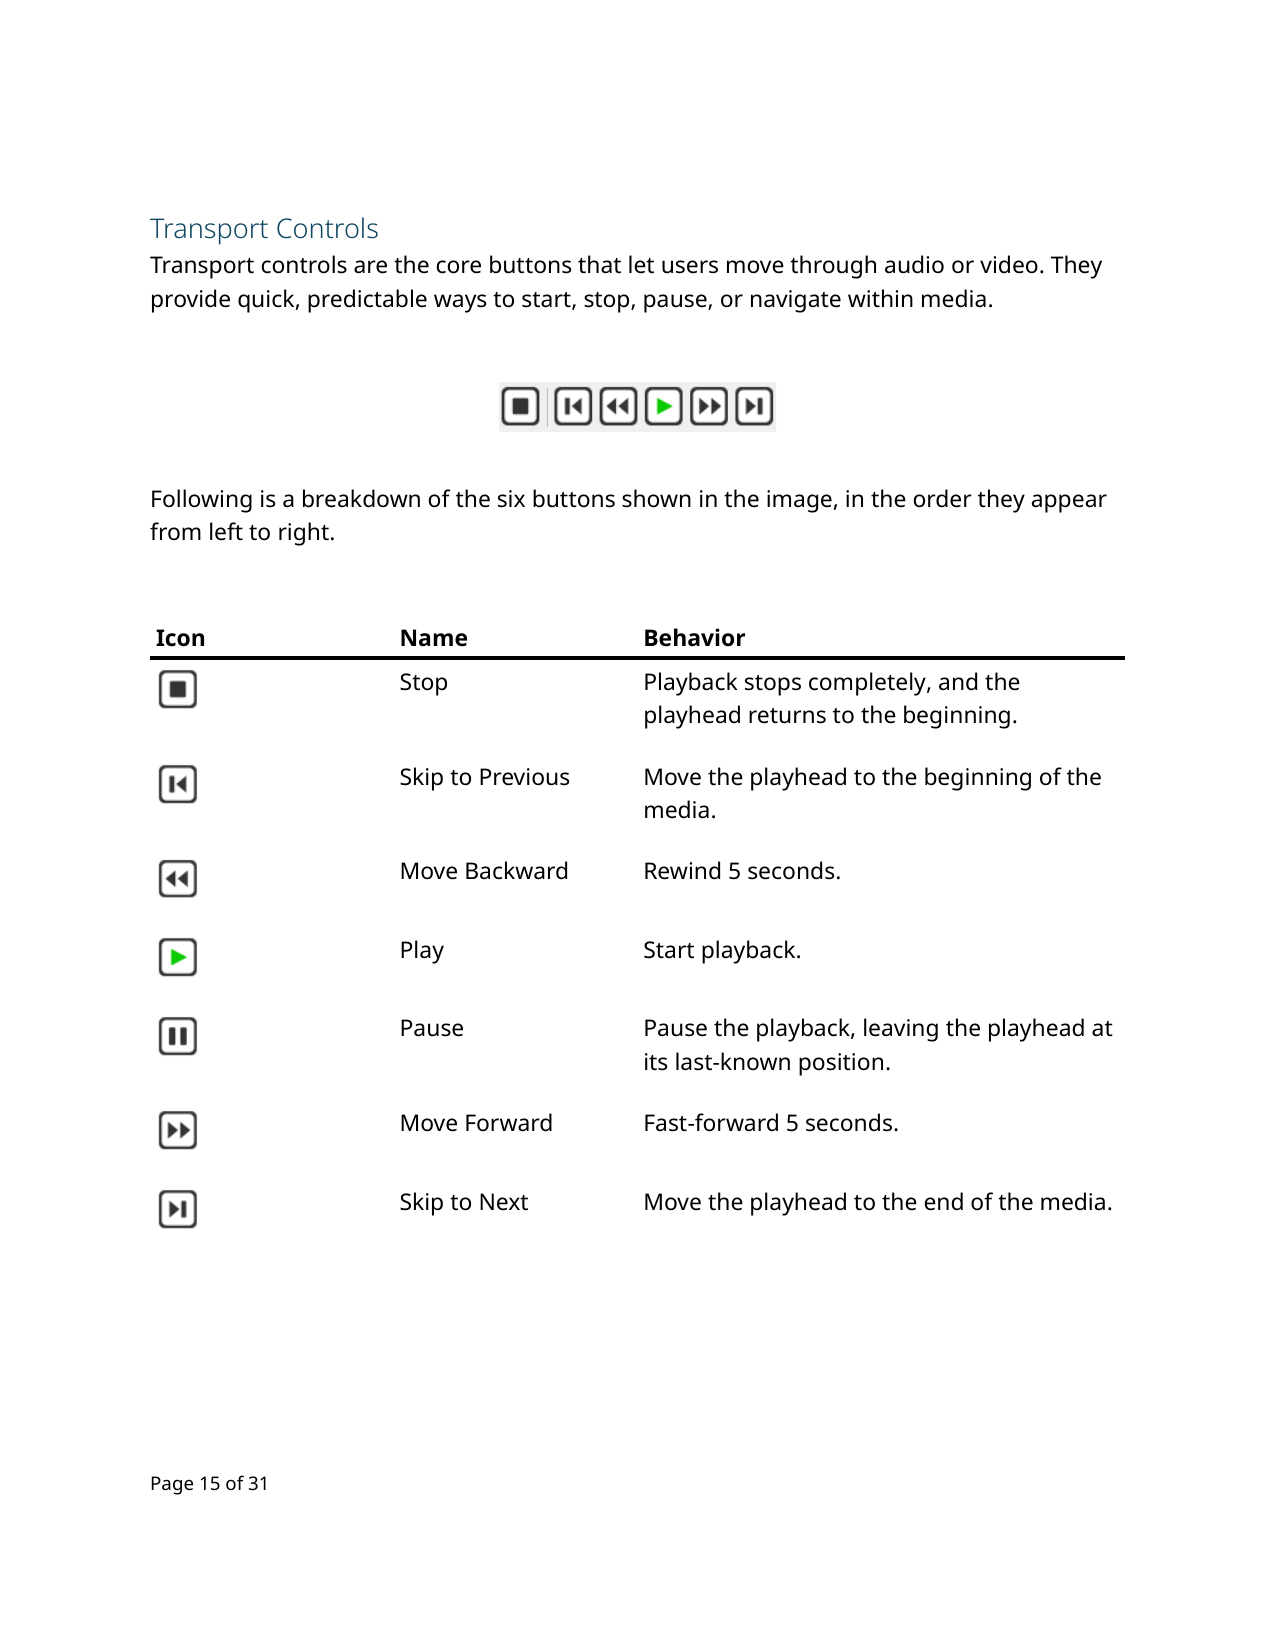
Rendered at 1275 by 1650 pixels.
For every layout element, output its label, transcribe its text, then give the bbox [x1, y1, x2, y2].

table_cell Skip to Next [394, 1180, 637, 1258]
table_cell Skip to Previous [394, 755, 637, 849]
picture [498, 382, 777, 432]
table_cell Move Forward [394, 1101, 637, 1180]
picture [155, 933, 201, 983]
table_header Name [394, 617, 637, 656]
subtitle Transport Controls [150, 210, 1125, 247]
table_cell [150, 1007, 394, 1101]
table_cell Move Backward [394, 849, 637, 928]
table_cell Start playback. [638, 928, 1125, 1007]
table_cell Move the playhead to the beginning of the media. [638, 755, 1125, 849]
picture [155, 666, 201, 715]
table_cell Stop [394, 660, 637, 755]
picture [155, 1107, 201, 1156]
table_cell Play [394, 928, 637, 1007]
table_cell Pause [394, 1007, 637, 1101]
table_header Behavior [638, 617, 1125, 656]
text Transport controls are the core buttons that let users move through audio or video. They provide quick, predictable ways to start, stop, pause, or navigate within media. [150, 249, 1125, 314]
table_cell Move the playhead to the end of the media. [638, 1180, 1125, 1258]
table_cell Pause the playback, leaving the playhead at its last-known position. [638, 1007, 1125, 1101]
table_cell [150, 1101, 394, 1180]
table_cell [150, 755, 394, 849]
table_cell [150, 660, 394, 755]
text Following is a breakdown of the six buttons shown in the image, in the order they appear from left to right. [150, 483, 1125, 548]
table_cell Fast-forward 5 seconds. [638, 1101, 1125, 1180]
picture [155, 855, 201, 904]
picture [155, 760, 201, 810]
picture [155, 1012, 201, 1062]
table_cell [150, 1180, 394, 1258]
picture [155, 1185, 201, 1235]
table_cell [150, 928, 394, 1007]
table_cell [150, 849, 394, 928]
table_cell Playback stops completely, and the playhead returns to the beginning. [638, 660, 1125, 755]
table_header Icon [150, 617, 394, 656]
table_cell Rewind 5 seconds. [638, 849, 1125, 928]
